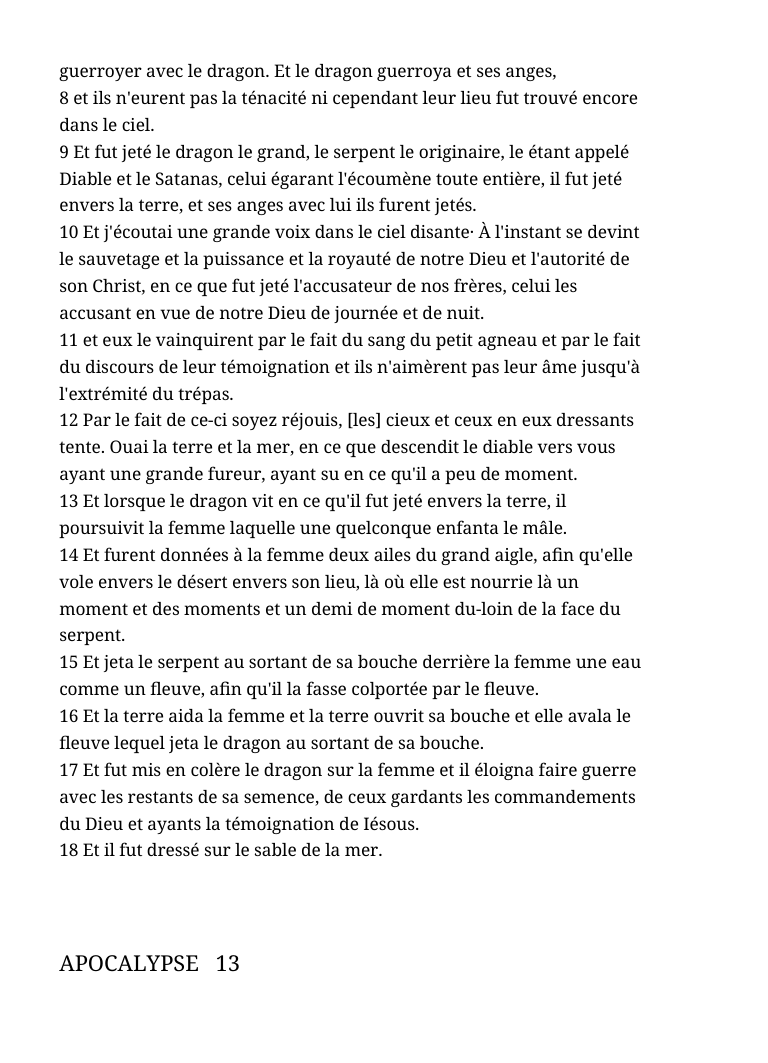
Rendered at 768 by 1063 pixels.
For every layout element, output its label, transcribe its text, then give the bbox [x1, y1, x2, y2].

text guerroyer avec le dragon. Et le dragon guerroya et ses anges, 8 et ils n'eurent pas la ténacité ni cependant leur lieu fut trouvé encore dans le ciel. 9 Et fut jeté le dragon le grand, le serpent le originaire, le étant appelé Diable et le Satanas, celui égarant l'écoumène toute entière, il fut jeté envers la terre, et ses anges avec lui ils furent jetés. 10 Et j'écoutai une grande voix dans le ciel disante· À l'instant se devint le sauvetage et la puissance et la royauté de notre Dieu et l'autorité de son Christ, en ce que fut jeté l'accusateur de nos frères, celui les accusant en vue de notre Dieu de journée et de nuit. 11 et eux le vainquirent par le fait du sang du petit agneau et par le fait du discours de leur témoignation et ils n'aimèrent pas leur âme jusqu'à l'extrémité du trépas. 12 Par le fait de ce-ci soyez réjouis, [les] cieux et ceux en eux dressants tente. Ouai la terre et la mer, en ce que descendit le diable vers vous ayant une grande fureur, ayant su en ce qu'il a peu de moment. 13 Et lorsque le dragon vit en ce qu'il fut jeté envers la terre, il poursuivit la femme laquelle une quelconque enfanta le mâle. 14 Et furent données à la femme deux ailes du grand aigle, afin qu'elle vole envers le désert envers son lieu, là où elle est nourrie là un moment et des moments et un demi de moment du-loin de la face du serpent. 15 Et jeta le serpent au sortant de sa bouche derrière la femme une eau comme un fleuve, afin qu'il la fasse colportée par le fleuve. 16 Et la terre aida la femme et la terre ouvrit sa bouche et elle avala le fleuve lequel jeta le dragon au sortant de sa bouche. 17 Et fut mis en colère le dragon sur la femme et il éloigna faire guerre avec les restants de sa semence, de ceux gardants les commandements du Dieu et ayants la témoignation de Iésous. 18 Et il fut dressé sur le sable de la mer. [59, 59, 649, 862]
text APOCALYPSE 13 [59, 948, 649, 978]
